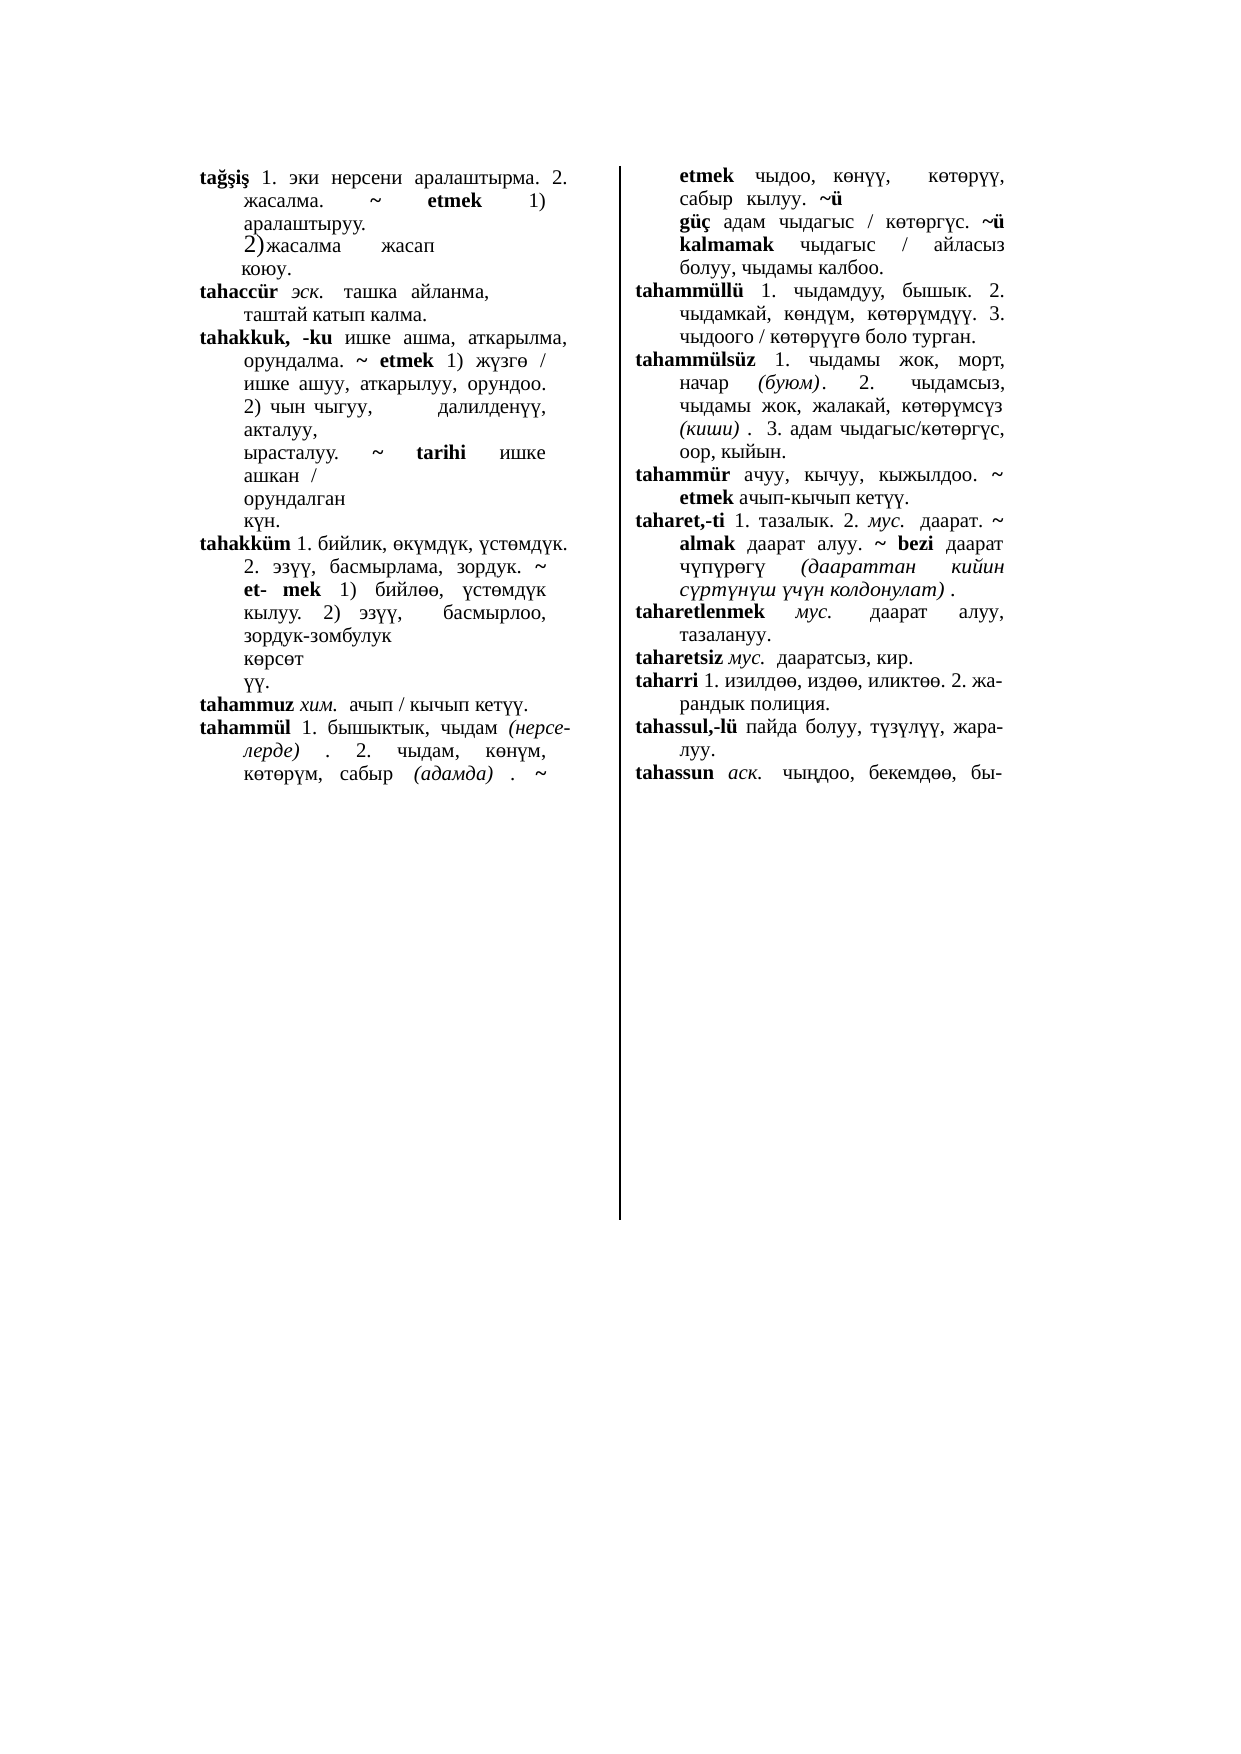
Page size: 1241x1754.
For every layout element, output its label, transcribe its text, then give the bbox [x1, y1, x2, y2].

text tahammuz хим. ачып / кычып кетүү. [199, 693, 607, 716]
text орундалма. ~ etmek 1) жүзгө / ишке ашуу, аткарылуу, орундоо. 2) чын чыгуу, далилденүү, акталуу, [244, 349, 546, 441]
text tahakküm 1. бийлик, өкүмдүк, үстөмдүк. [199, 532, 607, 555]
text ырасталуу. ~ tarihi ишке ашкан / [244, 441, 546, 487]
text чүпүрөгү (даараттан кийин сүртүнүш үчүн колдонулат) . [679, 555, 1004, 601]
text tahaccür эск. ташка айланма, таштай катып калма. [199, 280, 546, 326]
text tahammülsüz 1. чыдамы жок, морт, начар (буюм). 2. чыдамсыз, чыдамы жок, жалакай, көтөрүмсүз [635, 348, 1005, 417]
text көрсөтүү. [244, 647, 307, 693]
text жасалма. ~ etmek 1) аралаштыруу. [244, 189, 546, 234]
text taharet,-ti 1. тазалык. 2. мус. даарат. ~ almak даарат алуу. ~ bezi даарат [635, 509, 1005, 554]
text орундалган күн. [244, 487, 365, 532]
text рандык полиция. [679, 692, 831, 715]
text tahakkuk, -ku ишке ашма, аткарылма, [199, 326, 607, 349]
text tahammüllü 1. чыдамдуу, бышык. 2. чыдамкай, көндүм, көтөрүмдүү. 3. чыдоого / көтөрүүгө боло турган. [635, 279, 1005, 348]
text taharri 1. изилдөө, издөө, иликтөө. 2. жа- [635, 669, 1065, 692]
text güç адам чыдагыс / көтөргүс. ~ü kalmamak чыдагыс / айласыз болуу, чыдамы калбоо. [679, 211, 1004, 279]
text тазалануу. [679, 623, 772, 646]
text tağşiş 1. эки нерсени аралаштырма. 2. [199, 164, 607, 189]
text tahassun аск. чыңдоо, бекемдөө, бы- [635, 761, 1065, 784]
text taharetlenmek мус. даарат алуу, [635, 601, 1065, 623]
text tahammür ачуу, кычуу, кыжылдоо. ~ [635, 463, 1065, 486]
text (киши) . 3. адам чыдагыс/көтөргүс, оор, кыйын. [679, 417, 1005, 463]
text taharetsiz мус. дааратсыз, кир. [635, 646, 1065, 669]
list жасалма жасап коюу. [241, 234, 434, 280]
text etmek ачып-кычып кетүү. [679, 486, 911, 509]
text tahassul,-lü пайда болуу, түзүлүү, жара- луу. [635, 715, 1005, 761]
text tahammül 1. бышыктык, чыдам (нерсе- [199, 716, 607, 739]
text 2. эзүү, басмырлама, зордук. ~ et- mek 1) бийлөө, үстөмдүк кылуу. 2) эзүү, басмырлоо, зордук-зомбулук [244, 556, 546, 647]
text etmek чыдоо, көнүү, көтөрүү, сабыр кылуу. ~ü [679, 164, 1005, 210]
text лерде) . 2. чыдам, көнүм, көтөрүм, сабыр (адамда) . ~ [244, 739, 546, 785]
